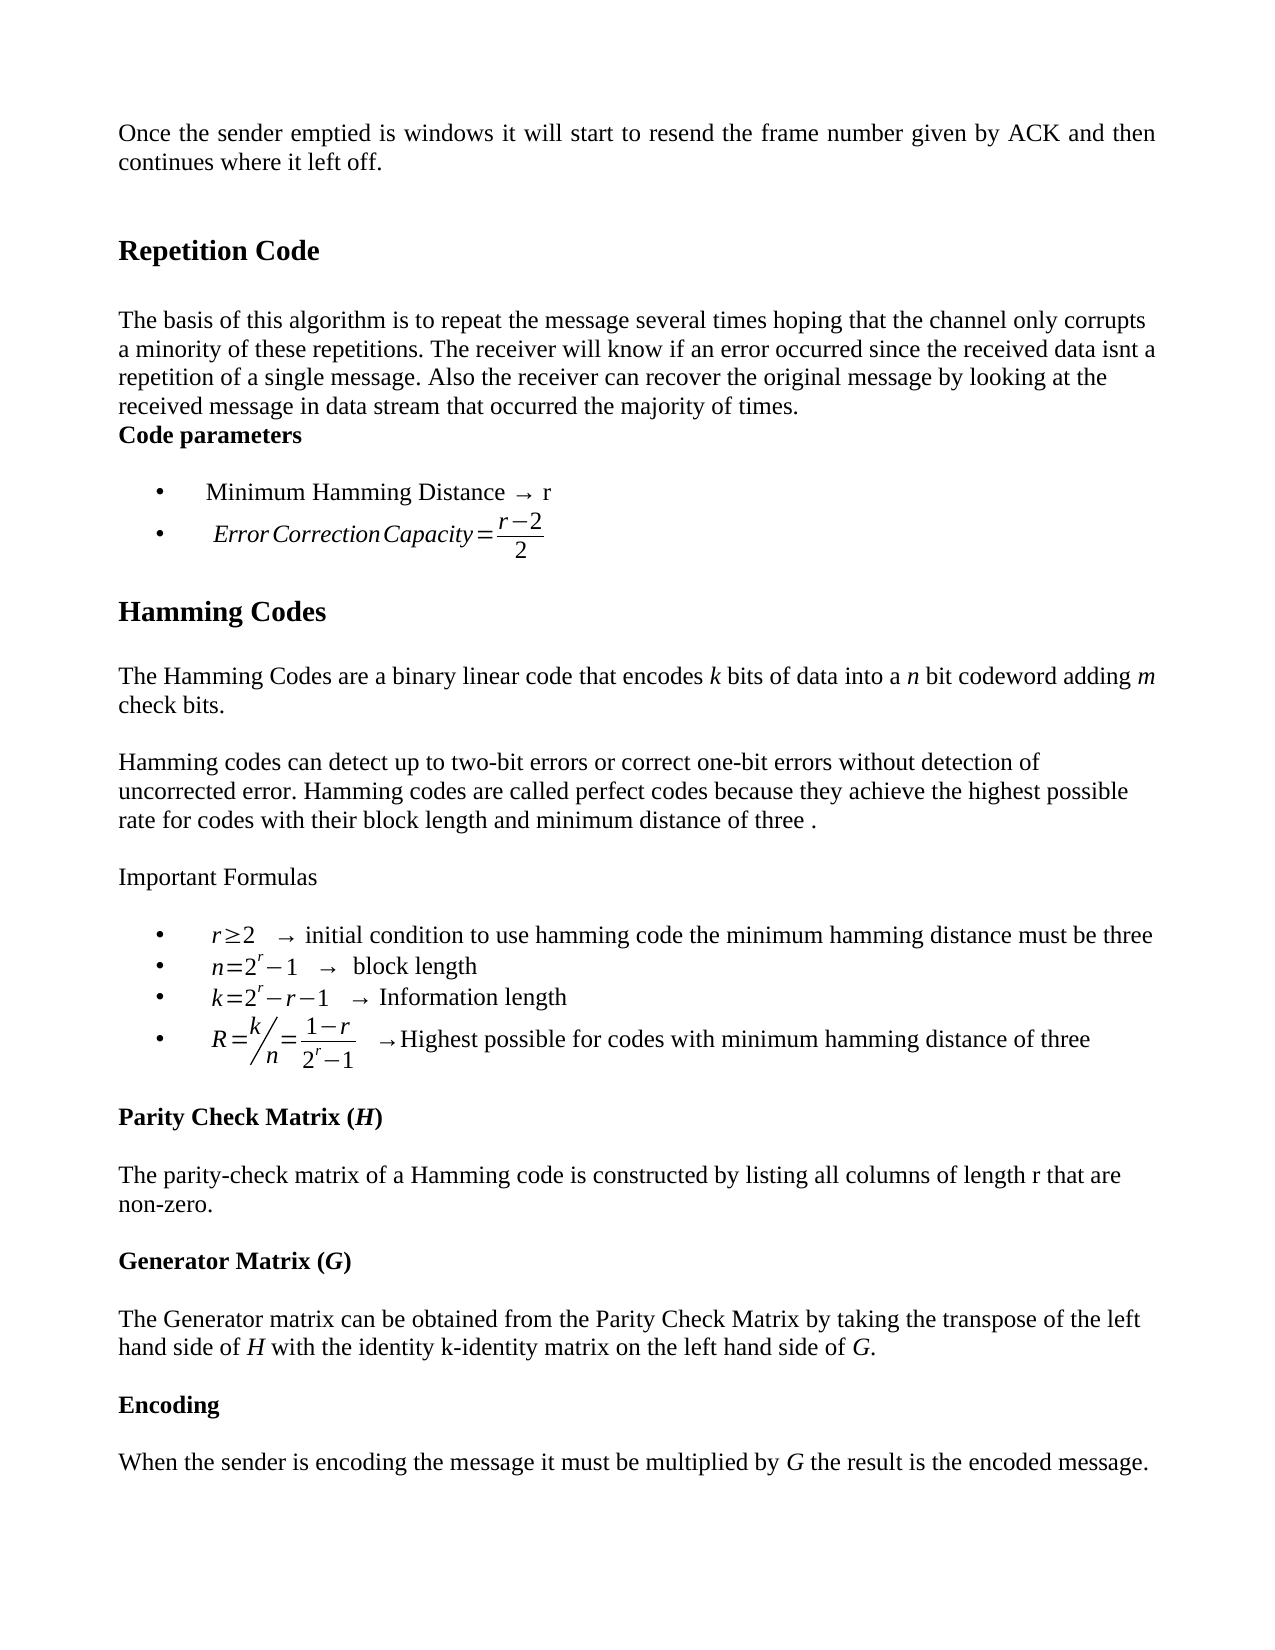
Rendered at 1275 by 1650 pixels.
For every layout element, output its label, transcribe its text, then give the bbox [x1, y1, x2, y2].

text Hamming codes can detect up to two-bit errors or correct one-bit errors without detection of uncorrected error. Hamming codes are called perfect codes because they achieve the highest possible rate for codes with their block length and minimum distance of three . [118, 747, 1157, 833]
text The Hamming Codes are a binary linear code that encodes k bits of data into a n bit codeword adding m check bits. [118, 661, 1157, 718]
text Once the sender emptied is windows it will start to resend the frame number given by ACK and then continues where it left off. [118, 118, 1157, 176]
list → block length [156, 948, 1157, 980]
text Important Formulas [118, 862, 1157, 891]
text The parity-check matrix of a Hamming code is constructed by listing all columns of length r that are non-zero. [118, 1160, 1157, 1217]
list →Highest possible for codes with minimum hamming distance of three [156, 1011, 1157, 1074]
text Repetition Code [118, 233, 1157, 267]
list → initial condition to use hamming code the minimum hamming distance must be three [156, 920, 1157, 948]
list → Information length [156, 980, 1157, 1011]
text Code parameters [118, 420, 1157, 449]
text Generator Matrix (G) [118, 1246, 1157, 1275]
text The Generator matrix can be obtained from the Parity Check Matrix by taking the transpose of the left hand side of H with the identity k-identity matrix on the left hand side of G. [118, 1304, 1157, 1361]
text Parity Check Matrix (H) [118, 1102, 1157, 1131]
text Hamming Codes [118, 594, 1157, 627]
text When the sender is encoding the message it must be multiplied by G the result is the encoded message. [118, 1447, 1157, 1476]
text The basis of this algorithm is to repeat the message several times hoping that the channel only corrupts a minority of these repetitions. The receiver will know if an error occurred since the received data isnt a repetition of a single message. Also the receiver can recover the original message by looking at the received message in data stream that occurred the majority of times. [118, 305, 1157, 420]
text Encoding [118, 1390, 1157, 1419]
list Minimum Hamming Distance → r [156, 477, 1157, 506]
